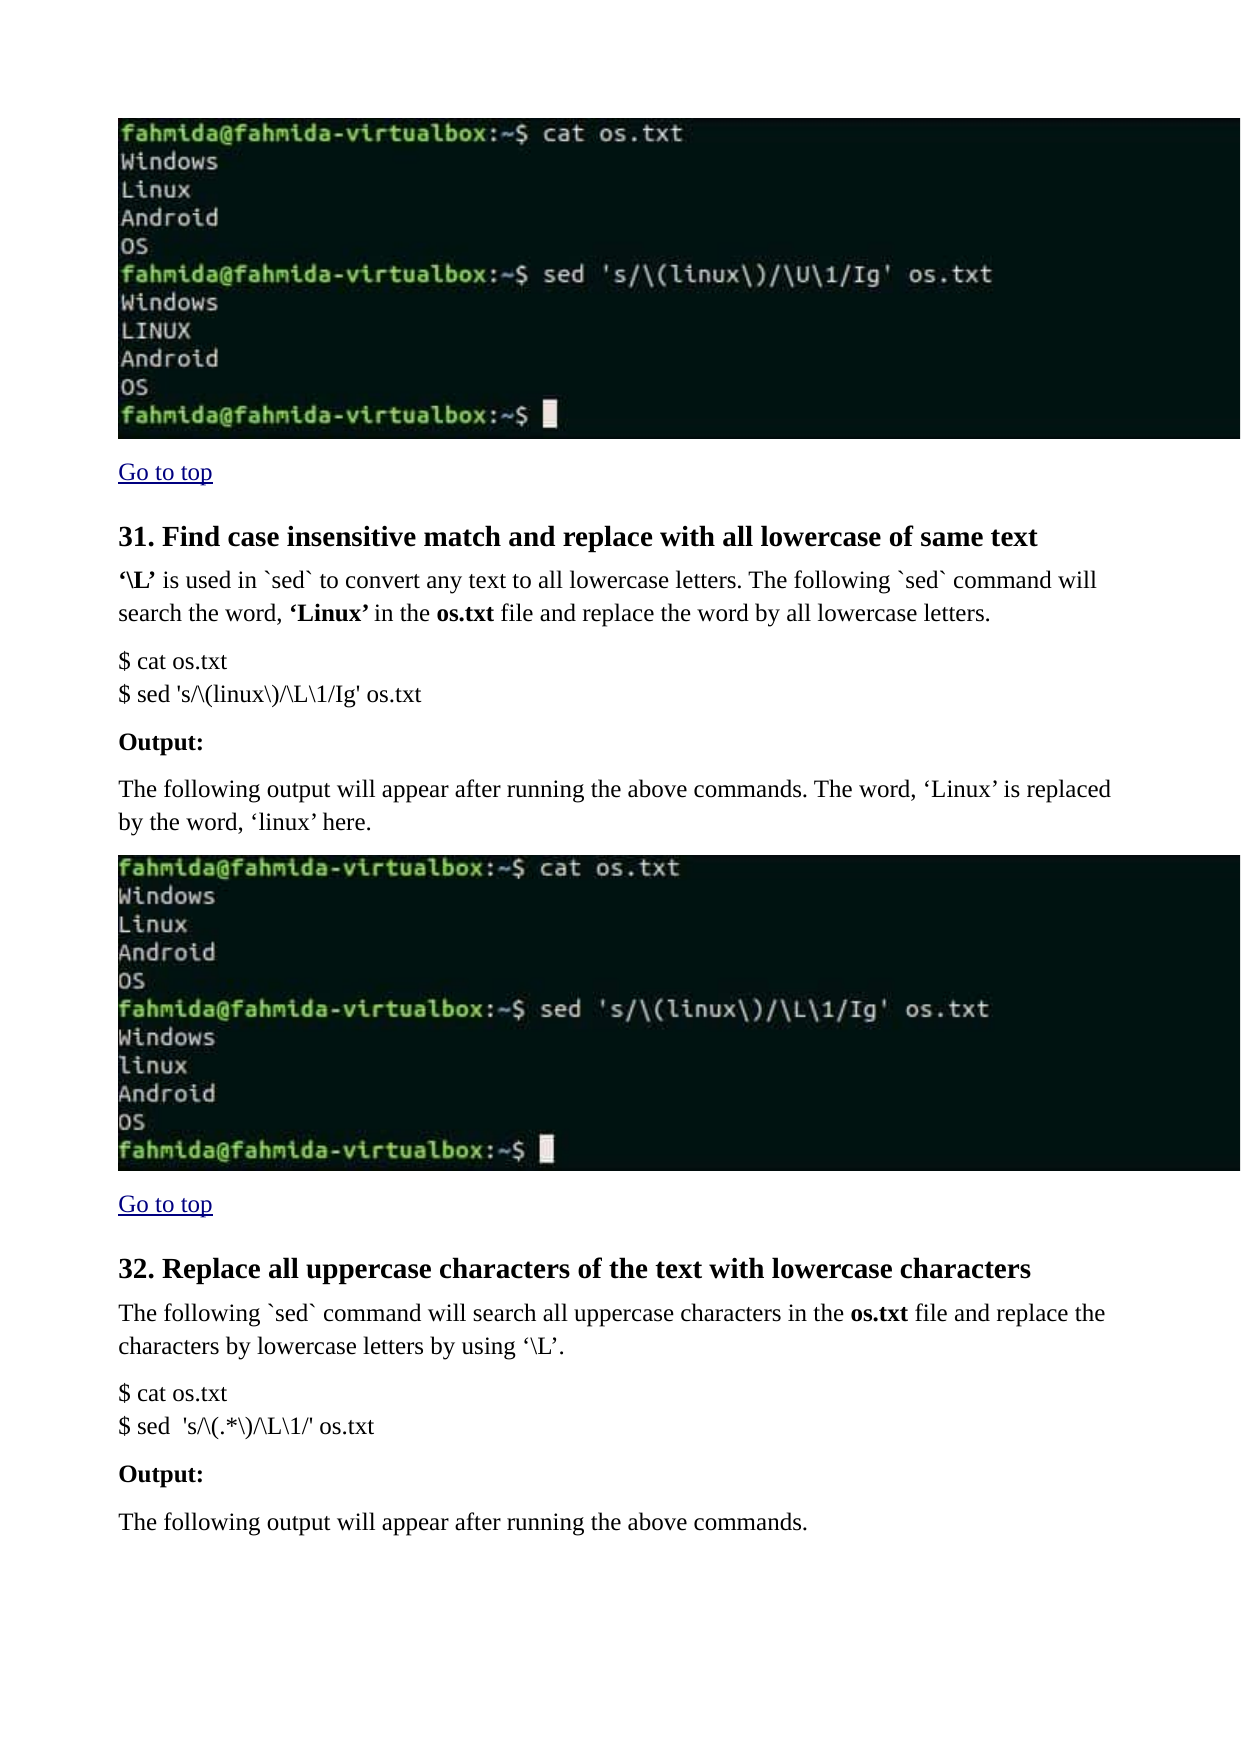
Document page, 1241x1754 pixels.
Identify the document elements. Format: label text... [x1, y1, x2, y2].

subtitle 32. Replace all uppercase characters of the text with lowercase characters [118, 1252, 1122, 1285]
picture [118, 855, 1241, 1171]
subtitle 31. Find case insensitive match and replace with all lowercase of same text [118, 519, 1122, 553]
text Go to top [118, 1189, 1122, 1218]
text Go to top [118, 457, 1122, 486]
picture [118, 118, 1241, 439]
text Output: [118, 727, 1122, 756]
text $ cat os.txt $ sed 's/\(.*\)/\L\1/' os.txt [118, 1378, 1122, 1440]
text The following output will appear after running the above commands. [118, 1507, 1122, 1535]
text $ cat os.txt $ sed 's/\(linux\)/\L\1/Ig' os.txt [118, 646, 1122, 708]
text The following `sed` command will search all uppercase characters in the os.txt file and replace the characters by lowercase letters by using ‘\L’. [118, 1298, 1122, 1359]
text Output: [118, 1459, 1122, 1488]
text ‘\L’ is used in `sed` to convert any text to all lowercase letters. The following `sed` command will search the word, ‘Linux’ in the os.txt file and replace the word by all lowercase letters. [118, 566, 1122, 627]
text The following output will appear after running the above commands. The word, ‘Linux’ is replaced by the word, ‘linux’ here. [118, 774, 1122, 836]
